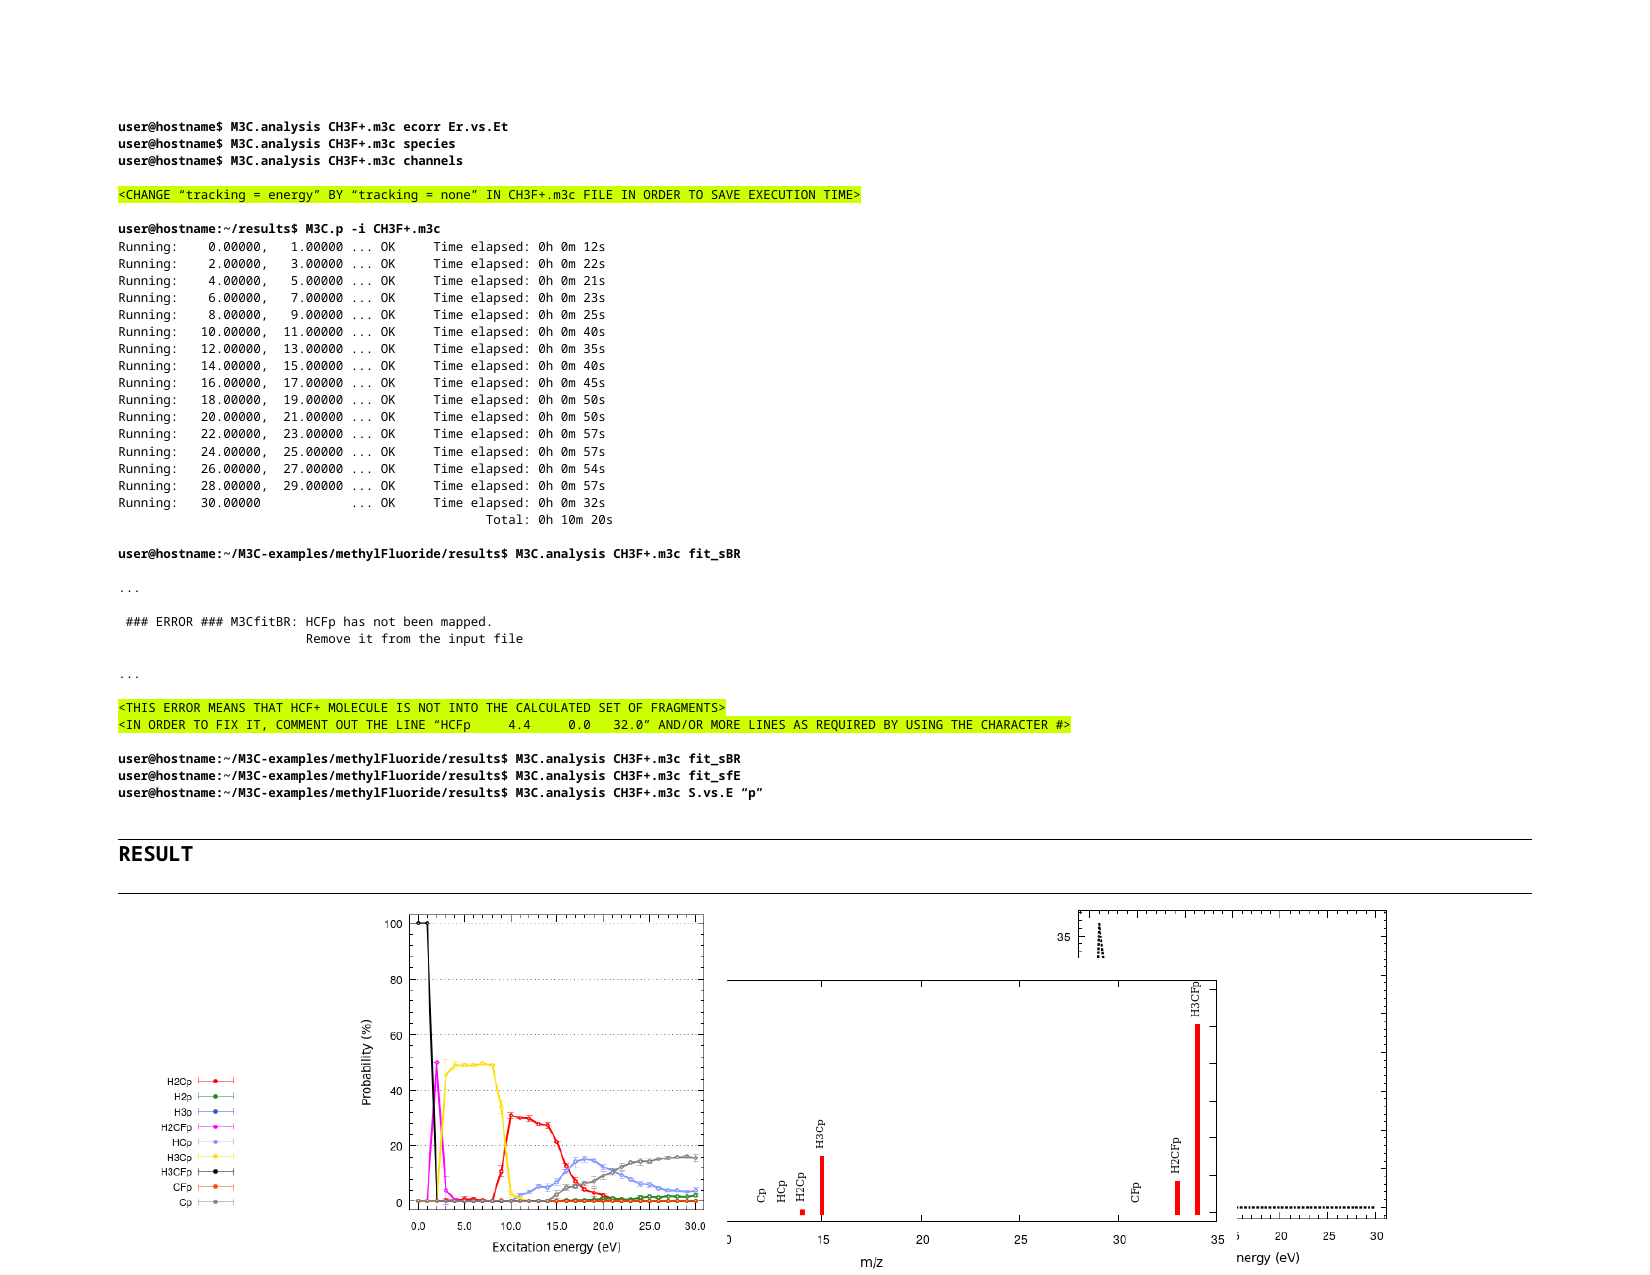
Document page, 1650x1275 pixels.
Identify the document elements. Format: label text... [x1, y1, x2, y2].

text Total: 0h 10m 20s [118, 511, 1532, 528]
text Running: 30.00000 ... OK Time elapsed: 0h 0m 32s [118, 494, 1532, 511]
text Remove it from the input file [118, 631, 1532, 648]
text Running: 16.00000, 17.00000 ... OK Time elapsed: 0h 0m 45s [118, 374, 1532, 391]
text RESULT [118, 840, 1532, 867]
text <CHANGE “tracking = energy” BY “tracking = none” IN CH3F+.m3c FILE IN ORDER TO SAVE EXECUTION TIME> [118, 186, 1532, 203]
text Running: 18.00000, 19.00000 ... OK Time elapsed: 0h 0m 50s [118, 391, 1532, 408]
text Running: 0.00000, 1.00000 ... OK Time elapsed: 0h 0m 12s [118, 238, 1532, 255]
text user@hostname:~/M3C-examples/methylFluoride/results$ M3C.analysis CH3F+.m3c fit_sBR [118, 545, 1532, 562]
text Running: 20.00000, 21.00000 ... OK Time elapsed: 0h 0m 50s [118, 408, 1532, 426]
text ### ERROR ### M3CfitBR: HCFp has not been mapped. [118, 613, 1532, 631]
text Running: 22.00000, 23.00000 ... OK Time elapsed: 0h 0m 57s [118, 426, 1532, 443]
text Running: 24.00000, 25.00000 ... OK Time elapsed: 0h 0m 57s [118, 443, 1532, 460]
text Running: 28.00000, 29.00000 ... OK Time elapsed: 0h 0m 57s [118, 477, 1532, 494]
picture [146, 895, 1398, 1275]
text ... [118, 579, 1532, 596]
text Running: 10.00000, 11.00000 ... OK Time elapsed: 0h 0m 40s [118, 323, 1532, 340]
text user@hostname:~/M3C-examples/methylFluoride/results$ M3C.analysis CH3F+.m3c fit_sfE [118, 767, 1532, 784]
text Running: 12.00000, 13.00000 ... OK Time elapsed: 0h 0m 35s [118, 340, 1532, 357]
text Running: 26.00000, 27.00000 ... OK Time elapsed: 0h 0m 54s [118, 460, 1532, 477]
text Running: 6.00000, 7.00000 ... OK Time elapsed: 0h 0m 23s [118, 289, 1532, 306]
text Running: 2.00000, 3.00000 ... OK Time elapsed: 0h 0m 22s [118, 255, 1532, 272]
text user@hostname:~/M3C-examples/methylFluoride/results$ M3C.analysis CH3F+.m3c S.vs.E “p” [118, 784, 1532, 801]
text user@hostname$ M3C.analysis CH3F+.m3c channels [118, 152, 1532, 169]
text ... [118, 665, 1532, 682]
text <IN ORDER TO FIX IT, COMMENT OUT THE LINE “HCFp 4.4 0.0 32.0” AND/OR MORE LINES AS REQUIRED BY USING THE CHARACTER #> [118, 716, 1532, 733]
text user@hostname:~/results$ M3C.p -i CH3F+.m3c [118, 221, 1532, 238]
text user@hostname$ M3C.analysis CH3F+.m3c species [118, 135, 1532, 152]
text user@hostname:~/M3C-examples/methylFluoride/results$ M3C.analysis CH3F+.m3c fit_sBR [118, 750, 1532, 767]
text Running: 8.00000, 9.00000 ... OK Time elapsed: 0h 0m 25s [118, 306, 1532, 323]
text <THIS ERROR MEANS THAT HCF+ MOLECULE IS NOT INTO THE CALCULATED SET OF FRAGMENTS> [118, 699, 1532, 716]
text user@hostname$ M3C.analysis CH3F+.m3c ecorr Er.vs.Et [118, 118, 1532, 135]
text Running: 14.00000, 15.00000 ... OK Time elapsed: 0h 0m 40s [118, 357, 1532, 374]
text Running: 4.00000, 5.00000 ... OK Time elapsed: 0h 0m 21s [118, 272, 1532, 289]
